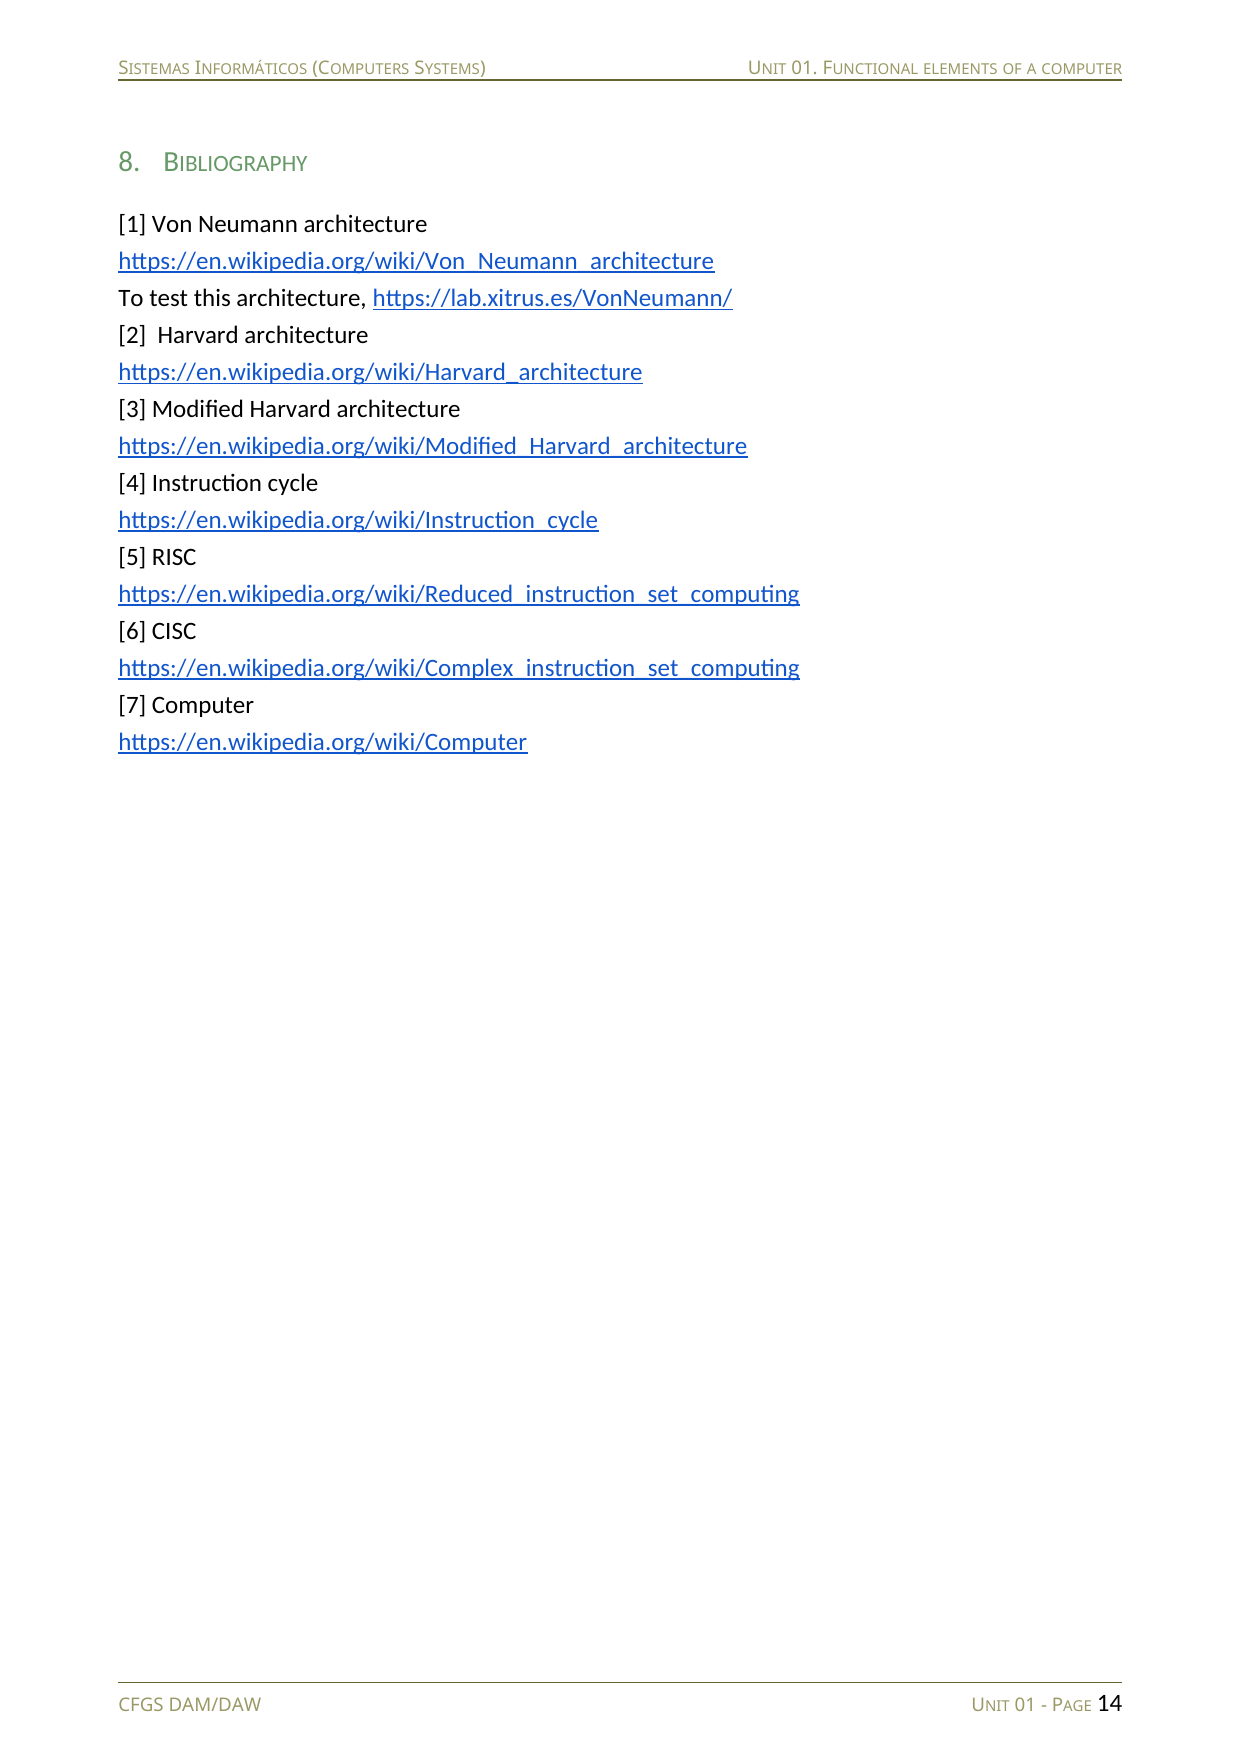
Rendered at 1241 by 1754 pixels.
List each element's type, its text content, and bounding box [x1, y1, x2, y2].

text https://en.wikipedia.org/wiki/Computer [118, 726, 1122, 757]
text To test this architecture, https://lab.xitrus.es/VonNeumann/ [118, 282, 1122, 313]
text [5] RISC [118, 541, 1122, 572]
subtitle Bibliography [118, 143, 1122, 178]
text https://en.wikipedia.org/wiki/Reduced_instruction_set_computing [118, 578, 1122, 609]
text https://en.wikipedia.org/wiki/Harvard_architecture [118, 356, 1122, 387]
text [3] Modified Harvard architecture [118, 393, 1122, 424]
text [7] Computer [118, 689, 1122, 720]
text [1] Von Neumann architecture [118, 208, 1122, 239]
text https://en.wikipedia.org/wiki/Modified_Harvard_architecture [118, 430, 1122, 461]
text https://en.wikipedia.org/wiki/Complex_instruction_set_computing [118, 652, 1122, 683]
text https://en.wikipedia.org/wiki/Von_Neumann_architecture [118, 246, 1122, 276]
text [6] CISC [118, 615, 1122, 646]
text https://en.wikipedia.org/wiki/Instruction_cycle [118, 504, 1122, 535]
text [4] Instruction cycle [118, 467, 1122, 498]
text [2] Harvard architecture [118, 319, 1122, 350]
